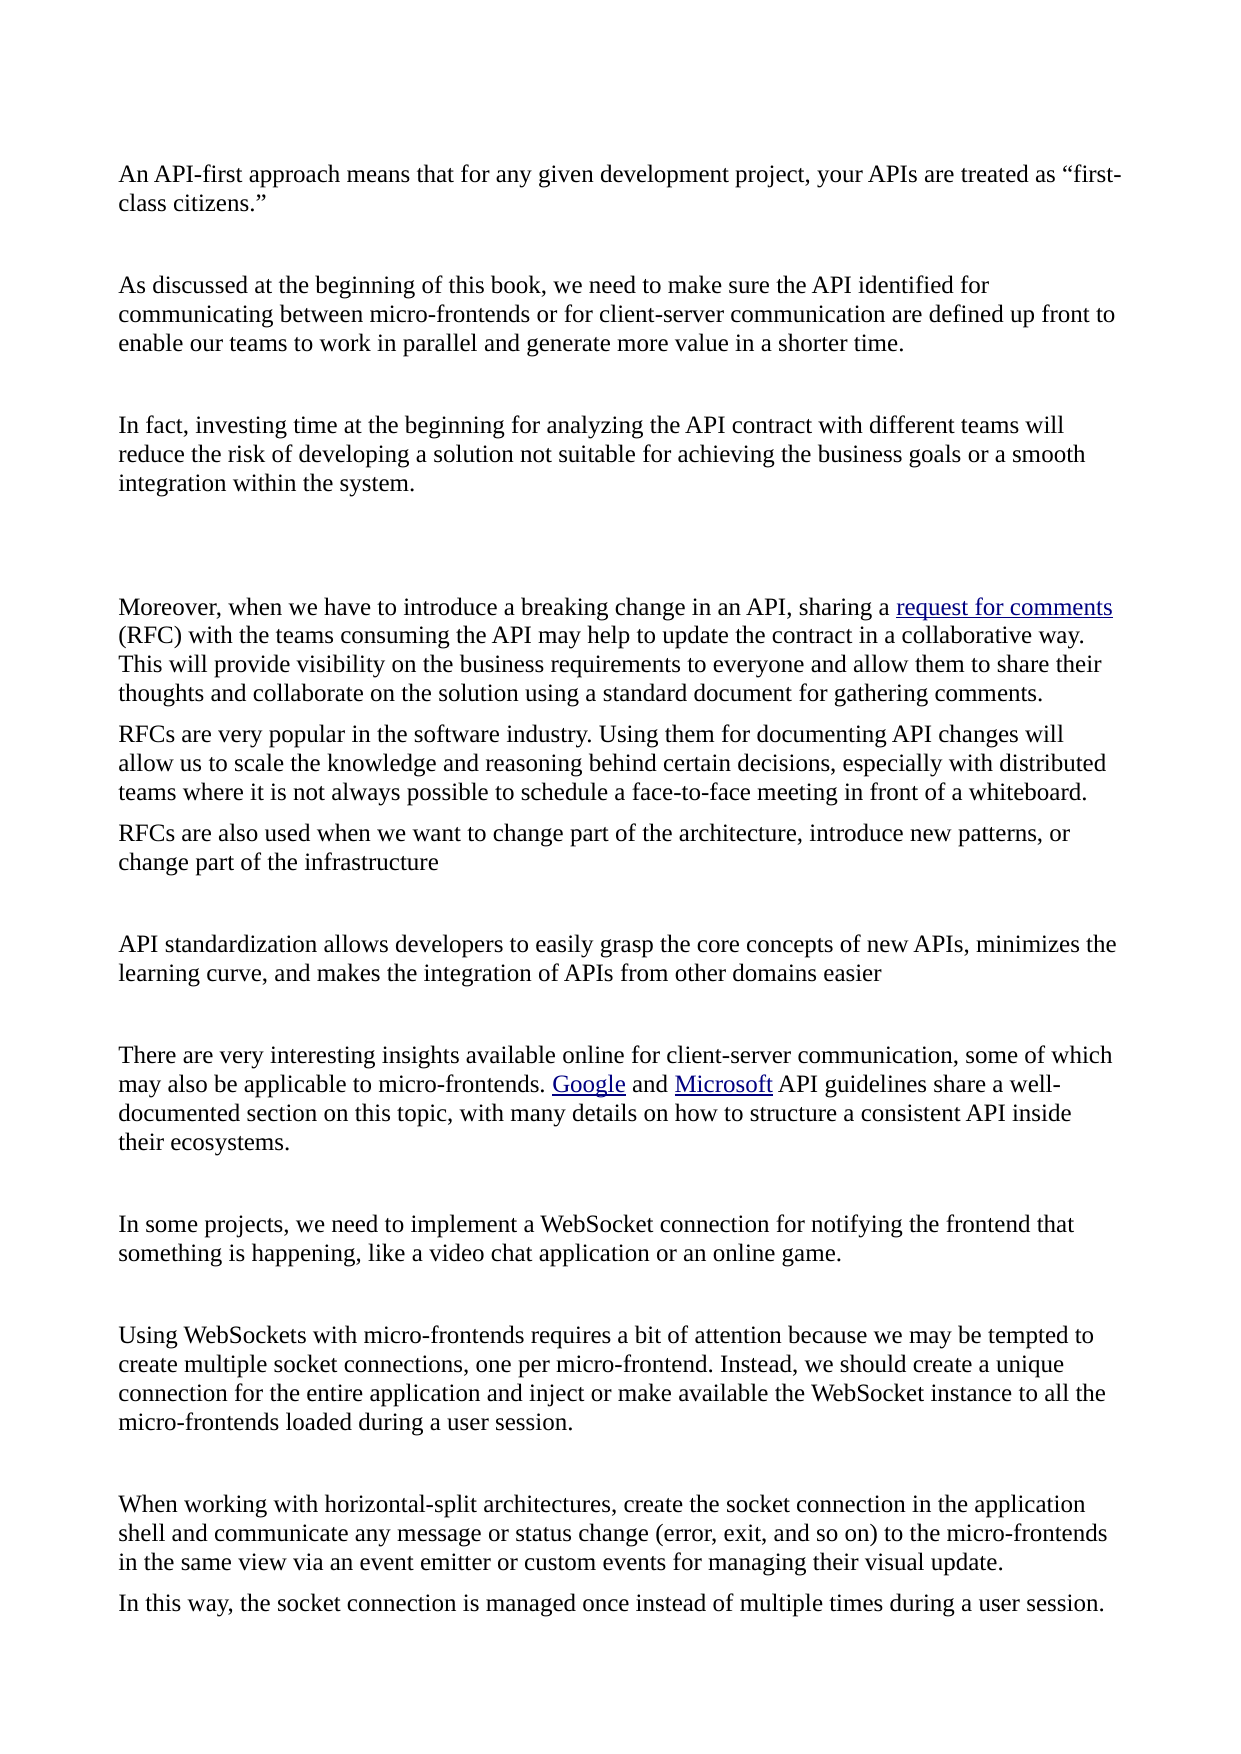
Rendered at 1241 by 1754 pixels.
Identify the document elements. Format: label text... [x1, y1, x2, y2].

text As discussed at the beginning of this book, we need to make sure the API identified for communicating between micro-frontends or for client-server communication are defined up front to enable our teams to work in parallel and generate more value in a shorter time. [118, 271, 1122, 357]
text Using WebSockets with micro-frontends requires a bit of attention because we may be tempted to create multiple socket connections, one per micro-frontend. Instead, we should create a unique connection for the entire application and inject or make available the WebSocket instance to all the micro-frontends loaded during a user session. [118, 1321, 1122, 1436]
text RFCs are very popular in the software industry. Using them for documenting API changes will allow us to scale the knowledge and reasoning behind certain decisions, especially with distributed teams where it is not always possible to schedule a face-to-face meeting in front of a whiteboard. [118, 719, 1122, 806]
text When working with horizontal-split architectures, create the socket connection in the application shell and communicate any message or status change (error, exit, and so on) to the micro-frontends in the same view via an event emitter or custom events for managing their visual update. [118, 1489, 1122, 1576]
text In some projects, we need to implement a WebSocket connection for notifying the frontend that something is happening, like a video chat application or an online game. [118, 1209, 1122, 1267]
text There are very interesting insights available online for client-server communication, some of which may also be applicable to micro-frontends. Google and Microsoft API guidelines share a well-documented section on this topic, with many details on how to structure a consistent API inside their ecosystems. [118, 1041, 1122, 1156]
text API standardization allows developers to easily grasp the core concepts of new APIs, minimizes the learning curve, and makes the integration of APIs from other domains easier [118, 929, 1122, 987]
text In this way, the socket connection is managed once instead of multiple times during a user session. [118, 1588, 1122, 1617]
text RFCs are also used when we want to change part of the architecture, introduce new patterns, or change part of the infrastructure [118, 818, 1122, 876]
text Moreover, when we have to introduce a breaking change in an API, sharing a request for comments (RFC) with the teams consuming the API may help to update the contract in a collaborative way. This will provide visibility on the business requirements to everyone and allow them to share their thoughts and collaborate on the solution using a standard document for gathering comments. [118, 592, 1122, 707]
text In fact, investing time at the beginning for analyzing the API contract with different teams will reduce the risk of developing a solution not suitable for achieving the business goals or a smooth integration within the system. [118, 411, 1122, 497]
text An API-first approach means that for any given development project, your APIs are treated as “first-class citizens.” [118, 159, 1122, 217]
